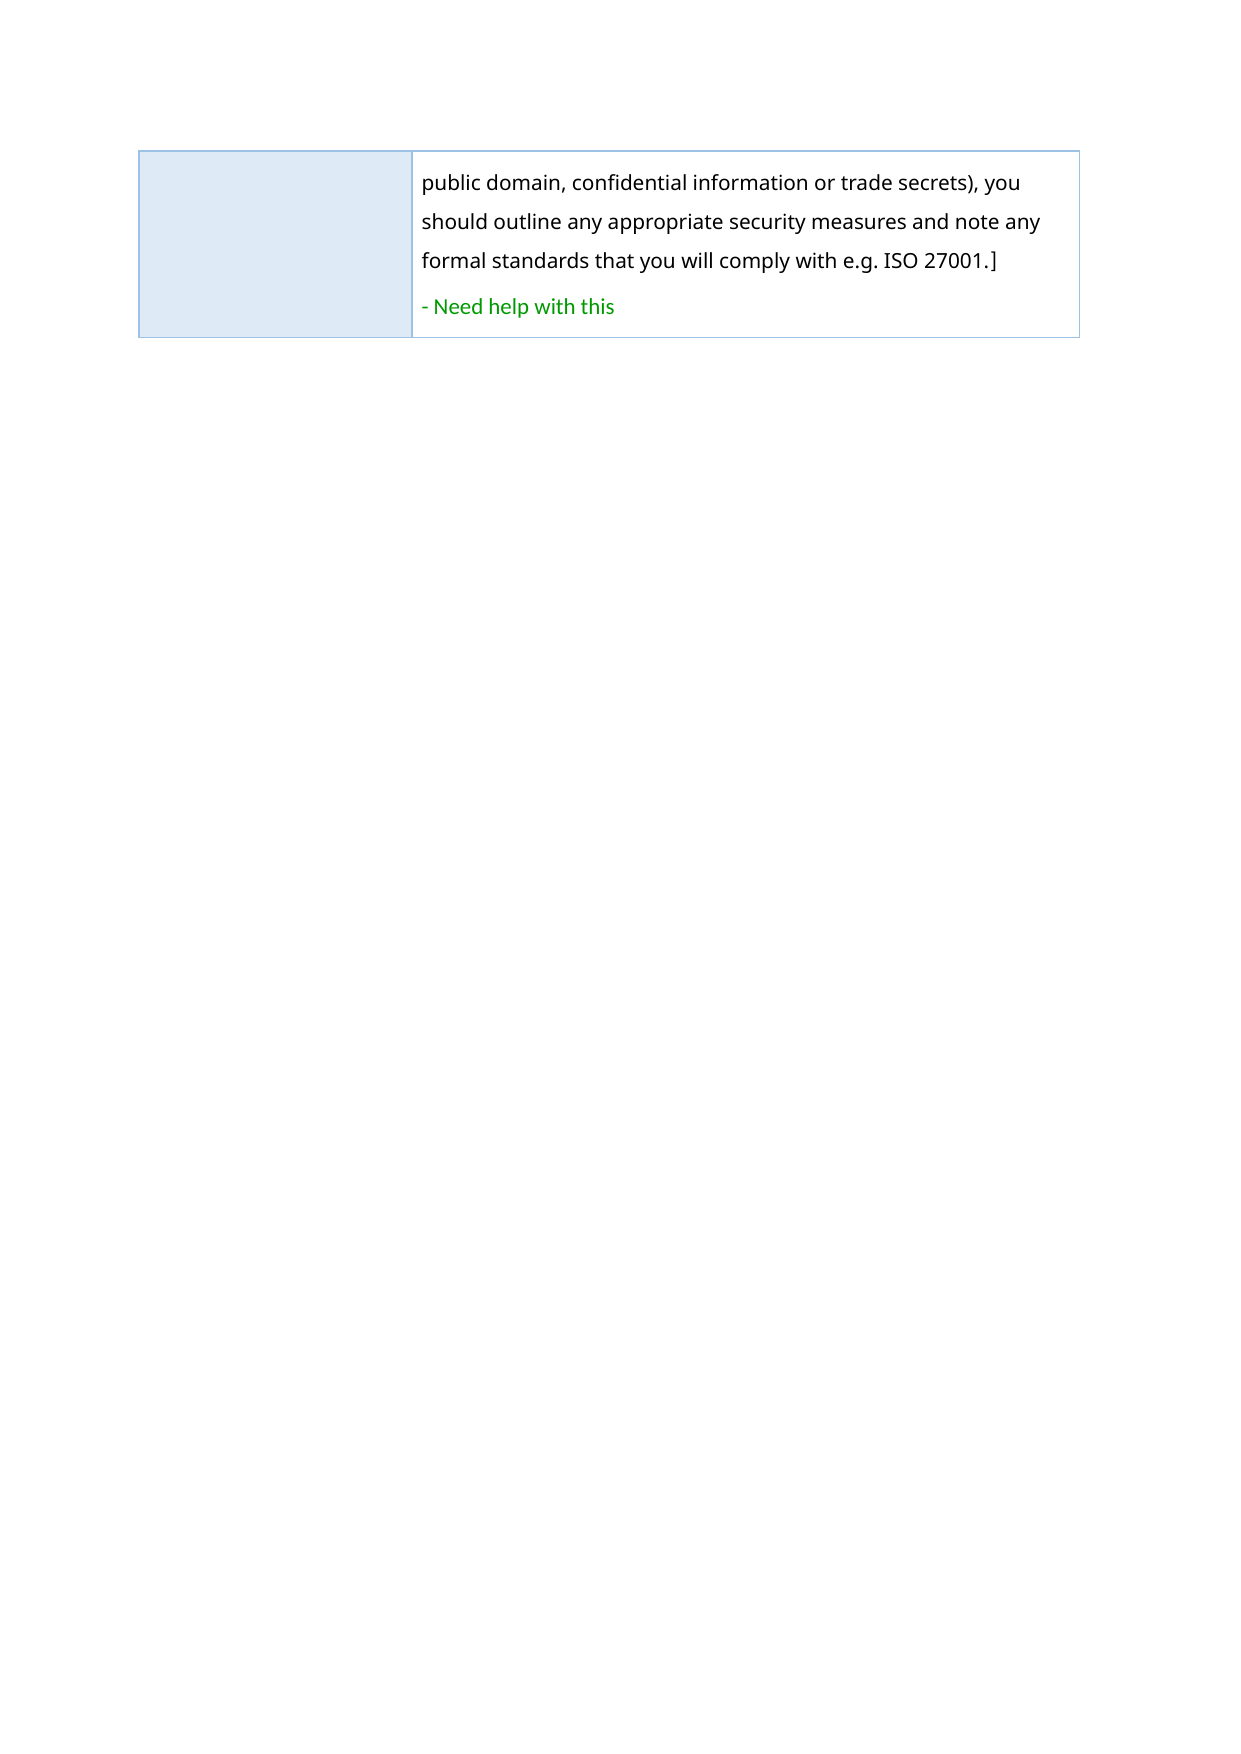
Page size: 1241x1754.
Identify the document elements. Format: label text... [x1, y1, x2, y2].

table_cell public domain, confidential information or trade secrets), you should outline any appropriate security measures and note any formal standards that you will comply with e.g. ISO 27001.] - Need help with this [413, 152, 1079, 337]
table_cell [140, 152, 411, 337]
